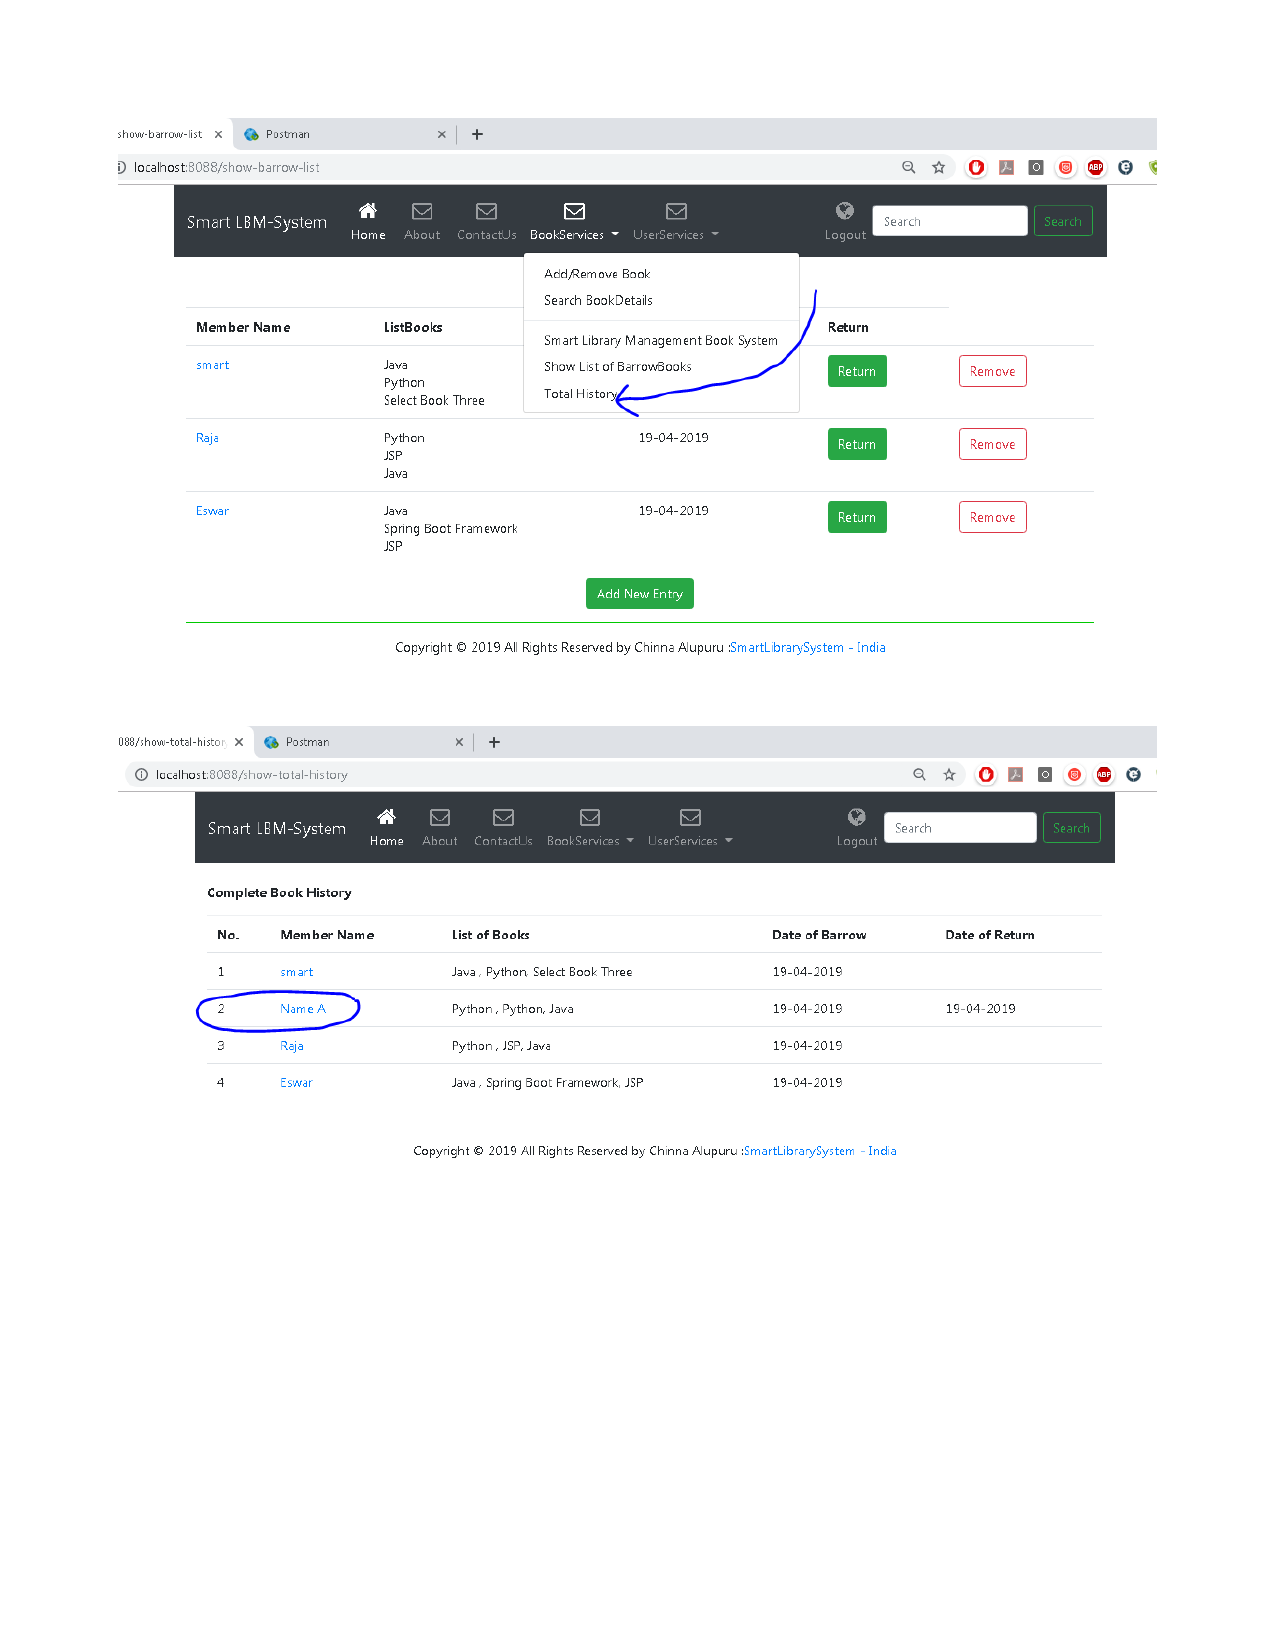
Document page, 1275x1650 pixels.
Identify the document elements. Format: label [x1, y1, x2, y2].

picture [118, 118, 1157, 670]
picture [118, 726, 1157, 1187]
